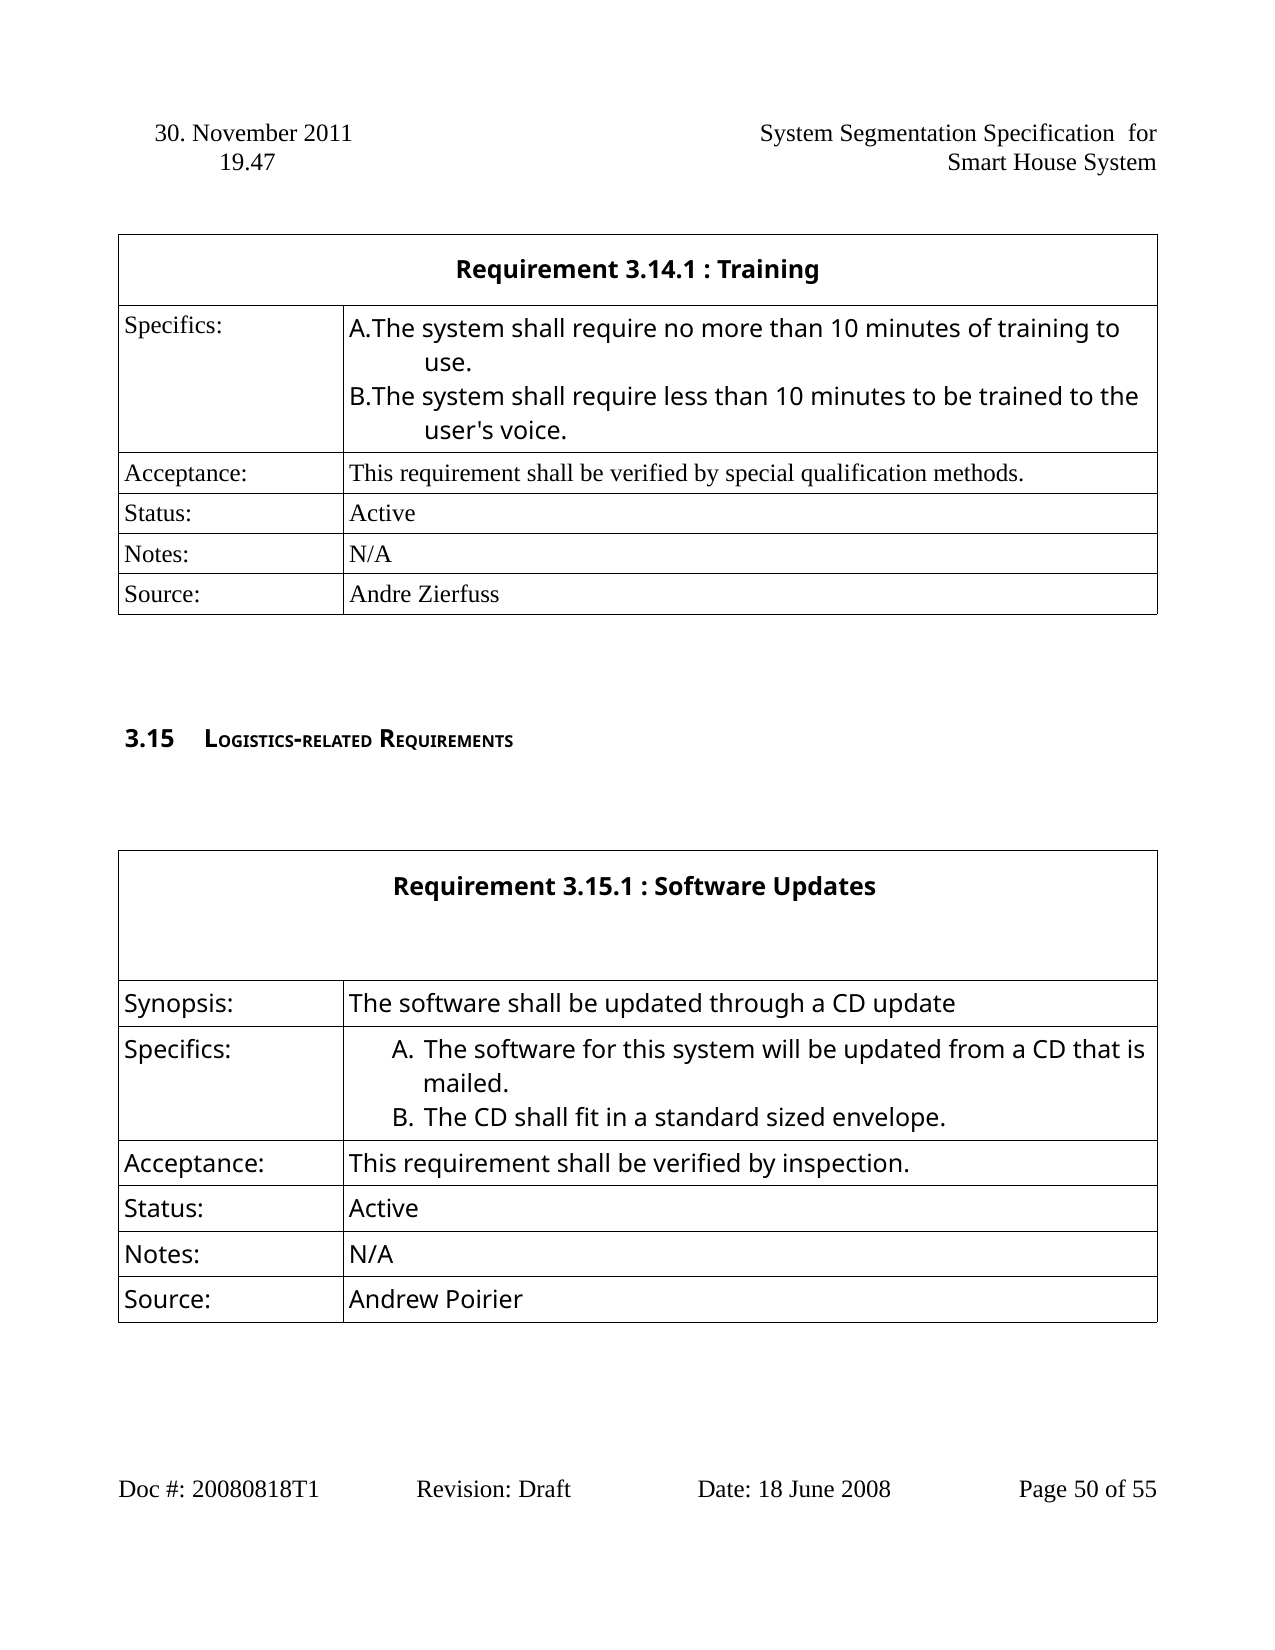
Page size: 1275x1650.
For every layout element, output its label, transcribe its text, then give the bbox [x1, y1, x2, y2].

table_cell Active [344, 494, 1157, 533]
table_cell Specifics: [119, 306, 343, 452]
table_header Requirement 3.14.1 : Training [119, 235, 1157, 304]
table_cell Status: [119, 494, 343, 533]
table_cell N/A [344, 1232, 1157, 1276]
table_cell Andre Zierfuss [344, 574, 1157, 613]
subtitle Logistics-related Requirements [118, 721, 1157, 755]
table_cell Source: [119, 574, 343, 613]
table_cell Notes: [119, 1232, 343, 1276]
table_cell Status: [119, 1186, 343, 1231]
table_header Requirement 3.15.1 : Software Updates [119, 851, 1157, 980]
table_cell The software for this system will be updated from a CD that is mailed. The CD shall fit in a standard sized envelope. [344, 1027, 1157, 1139]
table_cell Acceptance: [119, 453, 343, 493]
table_cell Notes: [119, 534, 343, 573]
table_cell Acceptance: [119, 1141, 343, 1185]
table_cell This requirement shall be verified by inspection. [344, 1141, 1157, 1185]
table_cell The software shall be updated through a CD update [344, 981, 1157, 1026]
table_cell The system shall require no more than 10 minutes of training to use. The system shall require less than 10 minutes to be trained to the user's voice. [344, 306, 1157, 452]
table_cell N/A [344, 534, 1157, 573]
table_cell Active [344, 1186, 1157, 1231]
table_cell Specifics: [119, 1027, 343, 1139]
table_cell Synopsis: [119, 981, 343, 1026]
table_cell This requirement shall be verified by special qualification methods. [344, 453, 1157, 493]
table_cell Andrew Poirier [344, 1277, 1157, 1322]
table_cell Source: [119, 1277, 343, 1322]
